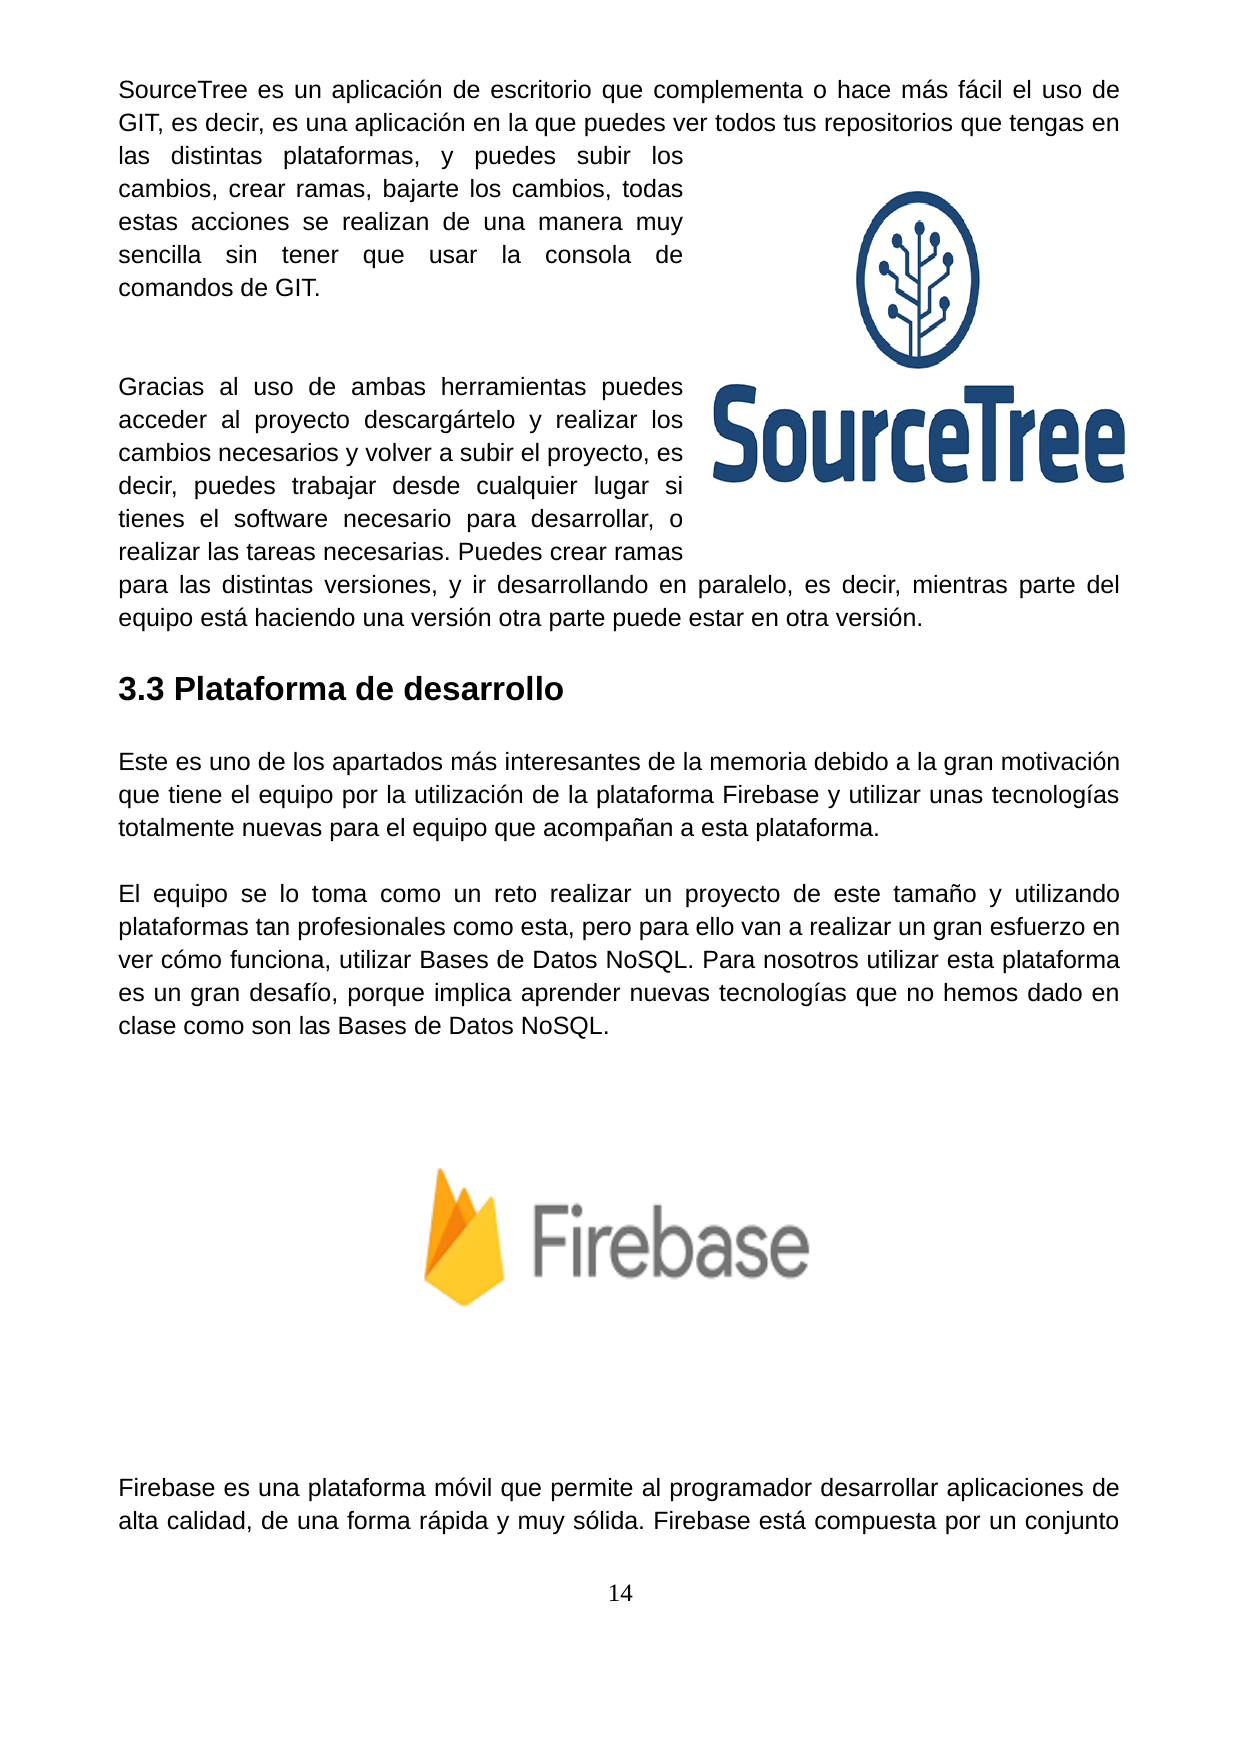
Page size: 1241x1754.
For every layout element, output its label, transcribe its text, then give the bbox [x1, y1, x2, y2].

text Gracias al uso de ambas herramientas puedes acceder al proyecto descargártelo y realizar los cambios necesarios y volver a subir el proyecto, es decir, puedes trabajar desde cualquier lugar si tienes el software necesario para desarrollar, o realizar las tareas necesarias. Puedes crear ramas para las distintas versiones, y ir desarrollando en paralelo, es decir, mientras parte del equipo está haciendo una versión otra parte puede estar en otra versión. [118, 372, 1122, 632]
text El equipo se lo toma como un reto realizar un proyecto de este tamaño y utilizando plataformas tan profesionales como esta, pero para ello van a realizar un gran esfuerzo en ver cómo funciona, utilizar Bases de Datos NoSQL. Para nosotros utilizar esta plataforma es un gran desafío, porque implica aprender nuevas tecnologías que no hemos dado en clase como son las Bases de Datos NoSQL. [118, 879, 1122, 1039]
text SourceTree es un aplicación de escritorio que complementa o hace más fácil el uso de GIT, es decir, es una aplicación en la que puedes ver todos tus repositorios que tengas en las distintas plataformas, y puedes subir los cambios, crear ramas, bajarte los cambios, todas estas acciones se realizan de una manera muy sencilla sin tener que usar la consola de comandos de GIT. [118, 75, 1122, 302]
text 3.3 Plataforma de desarrollo [118, 669, 1122, 708]
text Firebase es una plataforma móvil que permite al programador desarrollar aplicaciones de alta calidad, de una forma rápida y muy sólida. Firebase está compuesta por un conjunto [118, 1473, 1122, 1535]
text Este es uno de los apartados más interesantes de la memoria debido a la gran motivación que tiene el equipo por la utilización de la plataforma Firebase y utilizar unas tecnologías totalmente nuevas para el equipo que acompañan a esta plataforma. [118, 747, 1122, 841]
